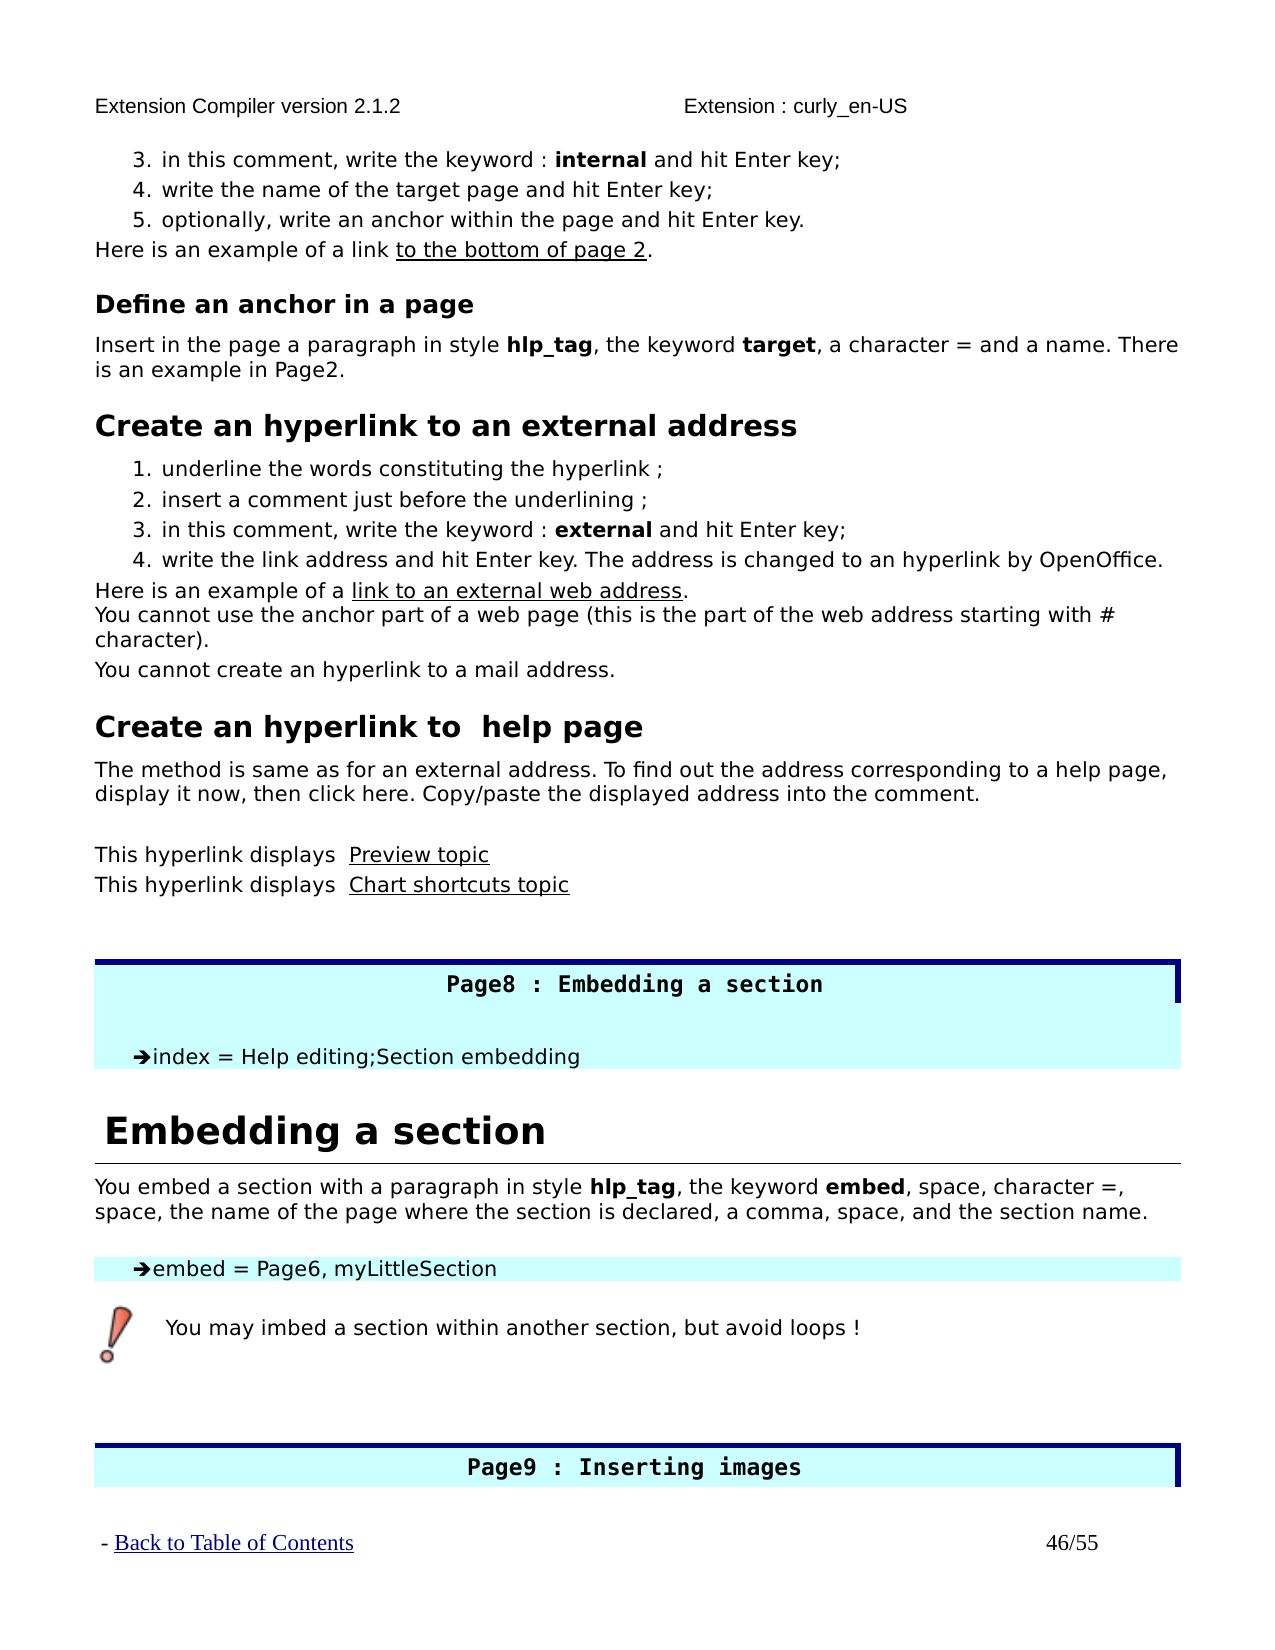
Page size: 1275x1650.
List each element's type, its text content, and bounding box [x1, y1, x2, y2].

list embed = Page6, myLittleSection [94, 1257, 1181, 1281]
text This hyperlink displays Preview topic [94, 843, 1181, 867]
list in this comment, write the keyword : internal and hit Enter key; [132, 147, 1181, 172]
list underline the words constituting the hyperlink ; [132, 457, 1181, 482]
picture [95, 1299, 138, 1371]
list insert a comment just before the underlining ; [132, 488, 1181, 512]
text Here is an example of a link to the bottom of page 2. [94, 238, 1181, 263]
text Define an anchor in a page [94, 291, 1181, 319]
text Page9 : Inserting images [94, 1444, 1175, 1487]
list write the link address and hit Enter key. The address is changed to an hyperlink by OpenOffice. [132, 548, 1181, 573]
text Create an hyperlink to an external address [94, 410, 1181, 444]
text This hyperlink displays Chart shortcuts topic [94, 873, 1181, 897]
text Here is an example of a link to an external web address. You cannot use the anchor part of a web page (this is the part of the web address starting with # character). [94, 578, 1181, 652]
text Create an hyperlink to help page [94, 710, 1181, 744]
list write the name of the target page and hit Enter key; [132, 178, 1181, 202]
list in this comment, write the keyword : external and hit Enter key; [132, 518, 1181, 542]
list optionally, write an anchor within the page and hit Enter key. [132, 208, 1181, 233]
list index = Help editing;Section embedding [94, 1045, 1181, 1069]
list You may imbed a section within another section, but avoid loops ! [94, 1299, 1181, 1372]
text You embed a section with a paragraph in style hlp_tag, the keyword embed, space, character =, space, the name of the page where the section is declared, a comma, space, and the section name. [94, 1175, 1181, 1224]
text Embedding a section [94, 1100, 1181, 1163]
text The method is same as for an external address. To find out the address corresponding to a help page, display it now, then click here. Copy/paste the displayed address into the comment. [94, 757, 1181, 806]
text Page8 : Embedding a section [94, 960, 1175, 1003]
text Insert in the page a paragraph in style hlp_tag, the keyword target, a character = and a name. There is an example in Page2. [94, 333, 1181, 382]
text You cannot create an hyperlink to a mail address. [94, 658, 1181, 682]
